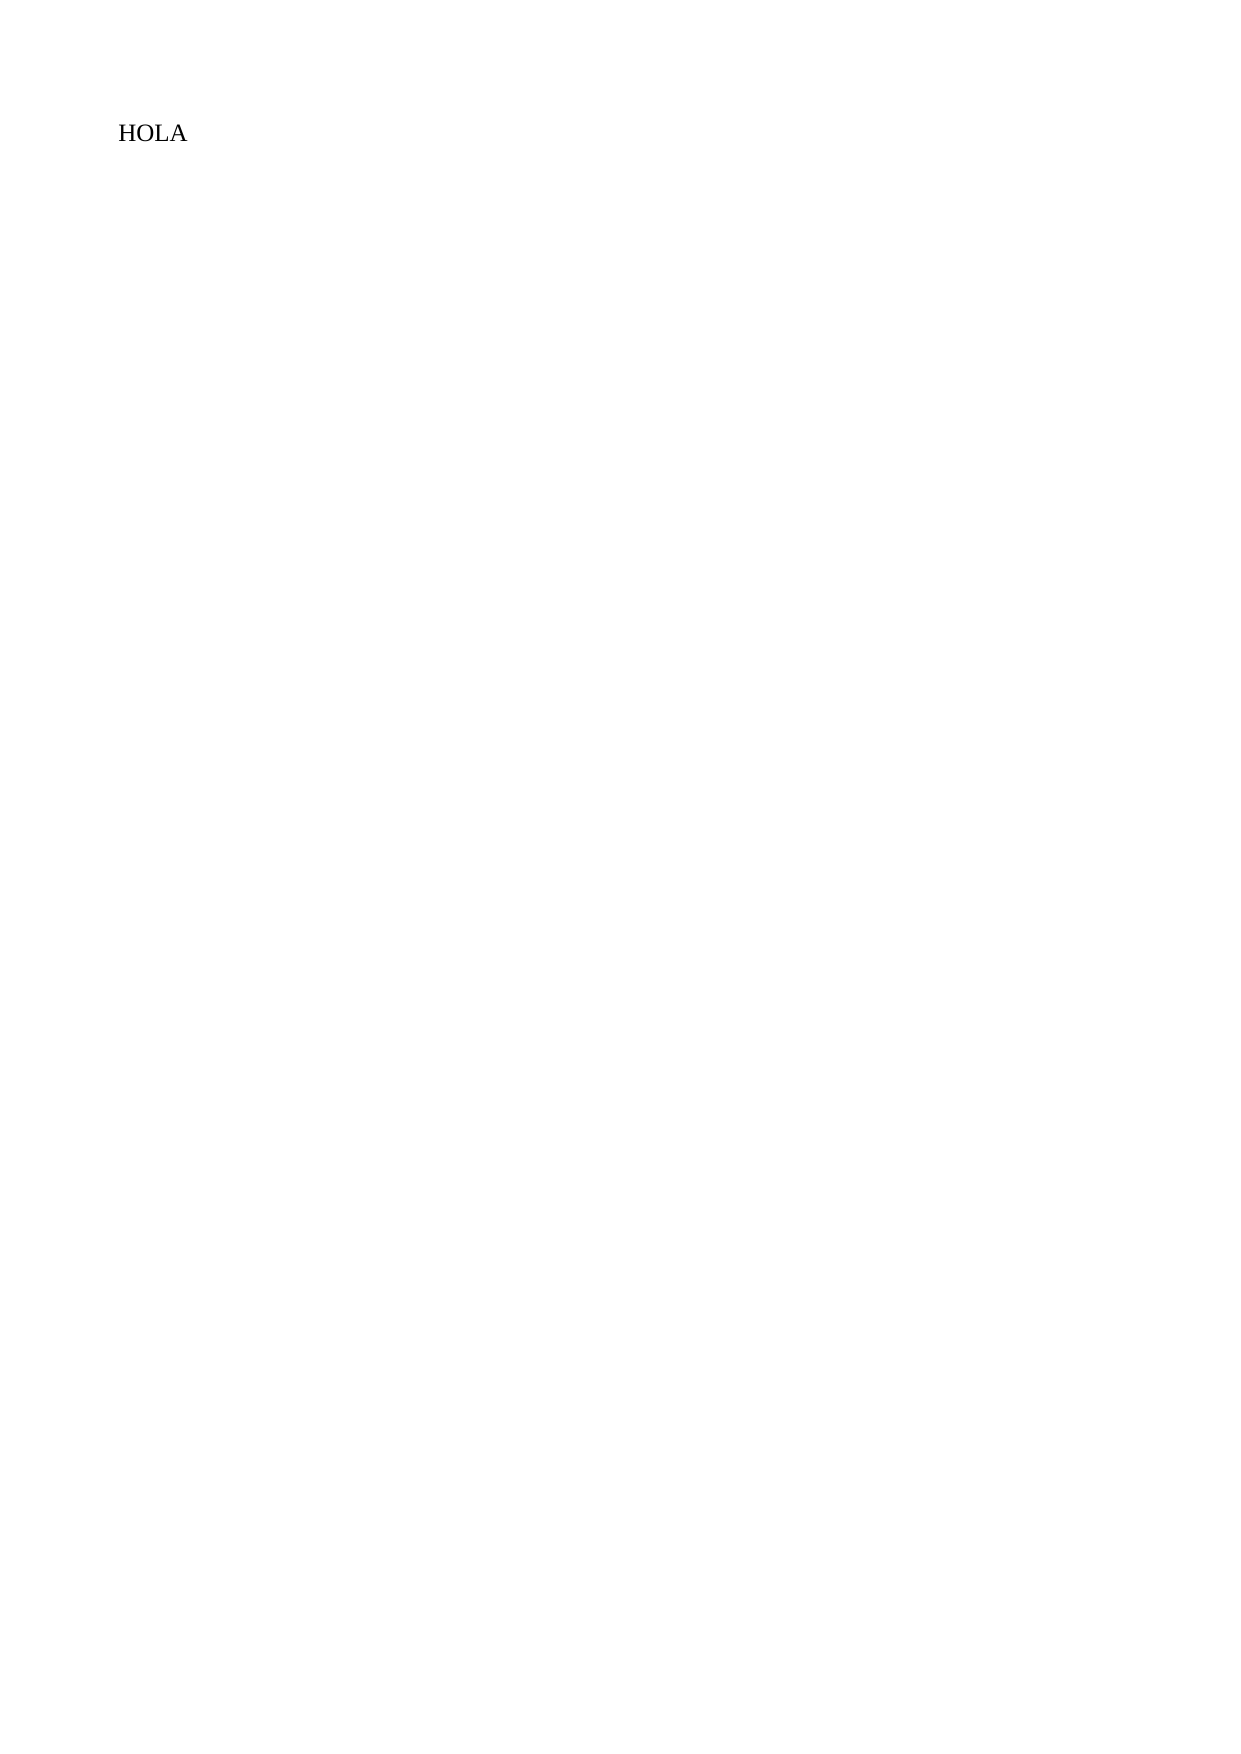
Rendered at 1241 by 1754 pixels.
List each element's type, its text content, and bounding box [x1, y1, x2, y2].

text HOLA [118, 118, 1122, 147]
